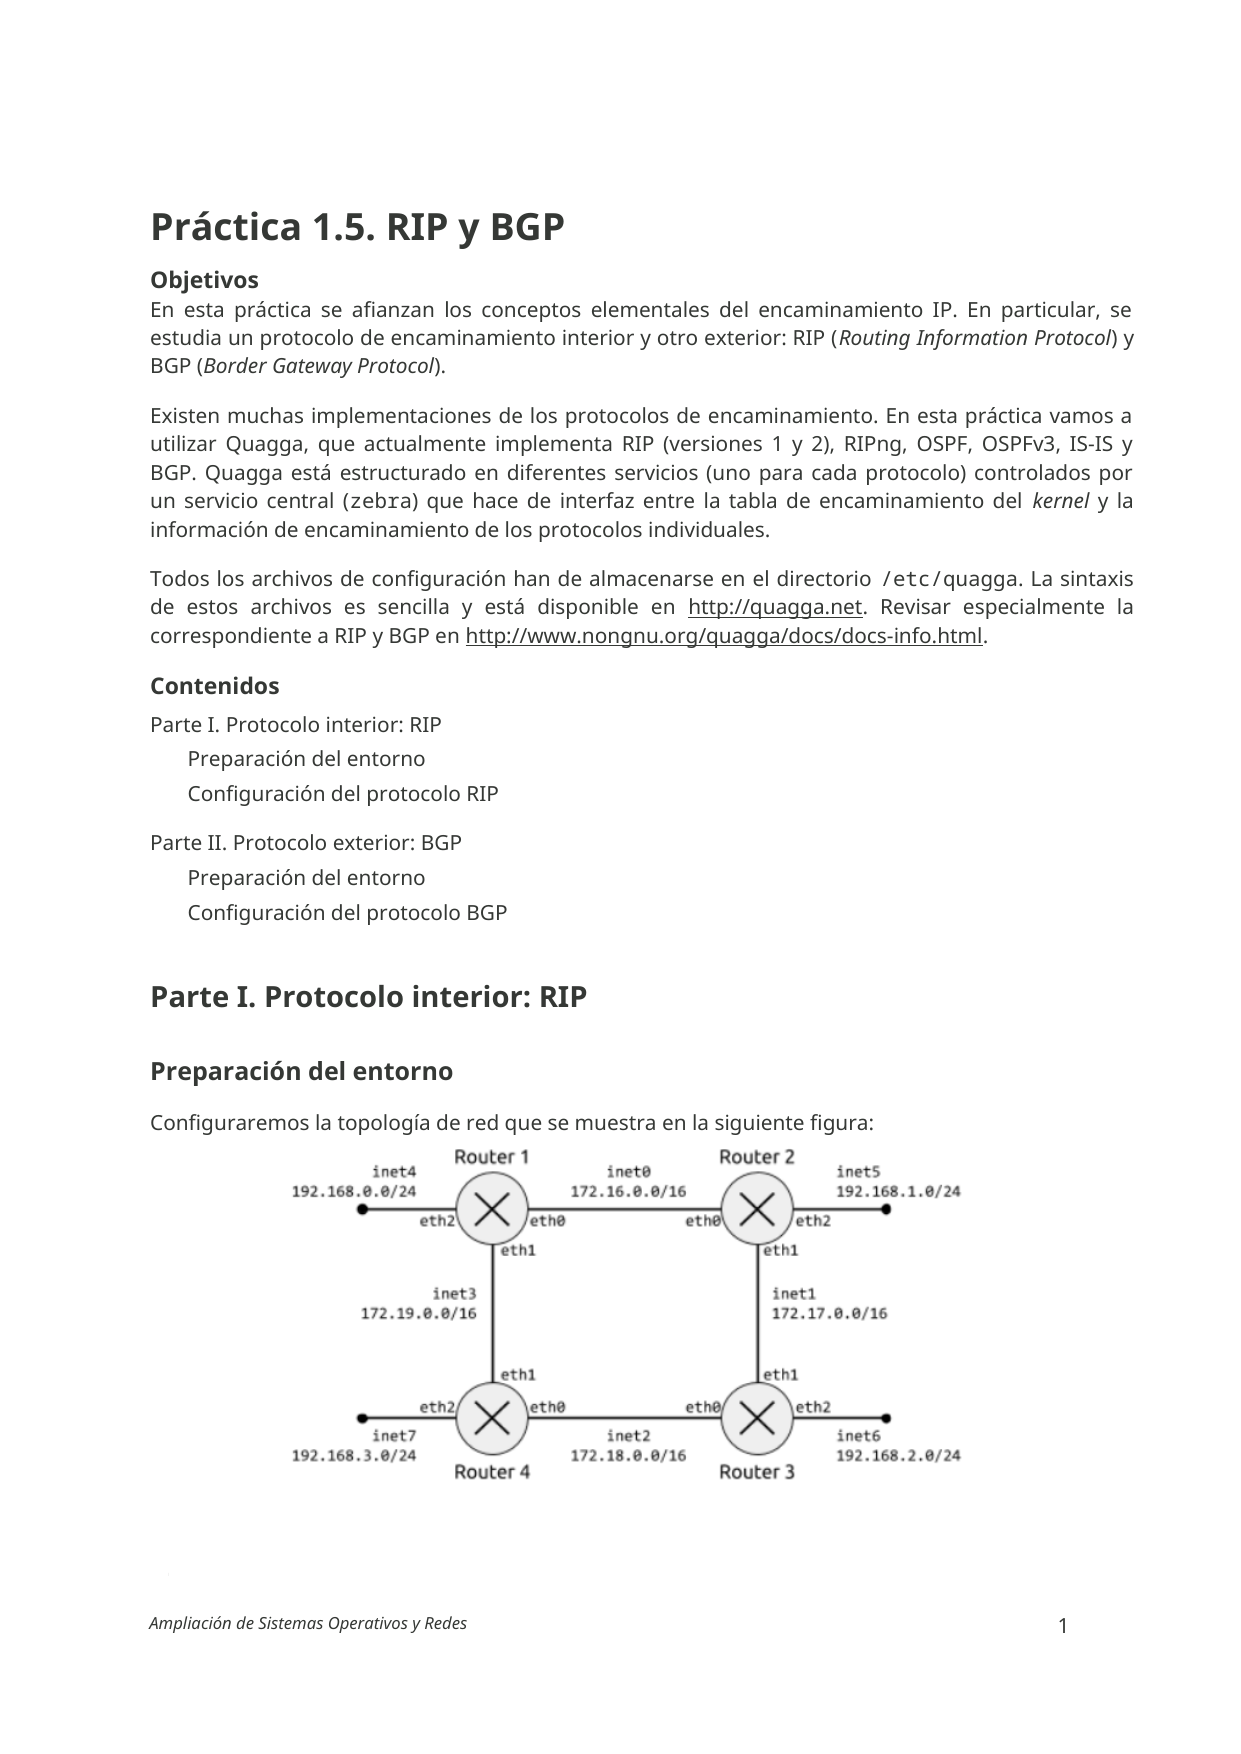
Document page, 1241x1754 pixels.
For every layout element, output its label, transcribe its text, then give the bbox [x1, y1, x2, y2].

subtitle Parte I. Protocolo interior: RIP [150, 976, 1134, 1016]
text Existen muchas implementaciones de los protocolos de encaminamiento. En esta práctica vamos a utilizar Quagga, que actualmente implementa RIP (versiones 1 y 2), RIPng, OSPF, OSPFv3, IS-IS y BGP. Quagga está estructurado en diferentes servicios (uno para cada protocolo) controlados por un servicio central (zebra) que hace de interfaz entre la tabla de encaminamiento del kernel y la información de encaminamiento de los protocolos individuales. [150, 401, 1134, 543]
text Parte I. Protocolo interior: RIP [150, 710, 1134, 738]
text Contenidos [150, 670, 1134, 701]
text Configuración del protocolo BGP [187, 898, 1134, 926]
text Parte II. Protocolo exterior: BGP [150, 828, 1134, 857]
text Configuración del protocolo RIP [187, 779, 1134, 807]
text Preparación del entorno [187, 744, 1134, 773]
text Preparación del entorno [187, 863, 1134, 891]
text En esta práctica se afianzan los conceptos elementales del encaminamiento IP. En particular, se estudia un protocolo de encaminamiento interior y otro exterior: RIP (Routing Information Protocol) y BGP (Border Gateway Protocol). [150, 295, 1134, 380]
text Objetivos [150, 263, 1134, 295]
text Configuraremos la topología de red que se muestra en la siguiente figura: [150, 1108, 1134, 1137]
title Práctica 1.5. RIP y BGP [150, 200, 1134, 251]
text Todos los archivos de configuración han de almacenarse en el directorio /etc/quagga. La sintaxis de estos archivos es sencilla y está disponible en http://quagga.net. Revisar especialmente la correspondiente a RIP y BGP en http://www.nongnu.org/quagga/docs/docs-info.html. [150, 564, 1134, 649]
subtitle Preparación del entorno [150, 1053, 1134, 1087]
picture [264, 1136, 1020, 1486]
